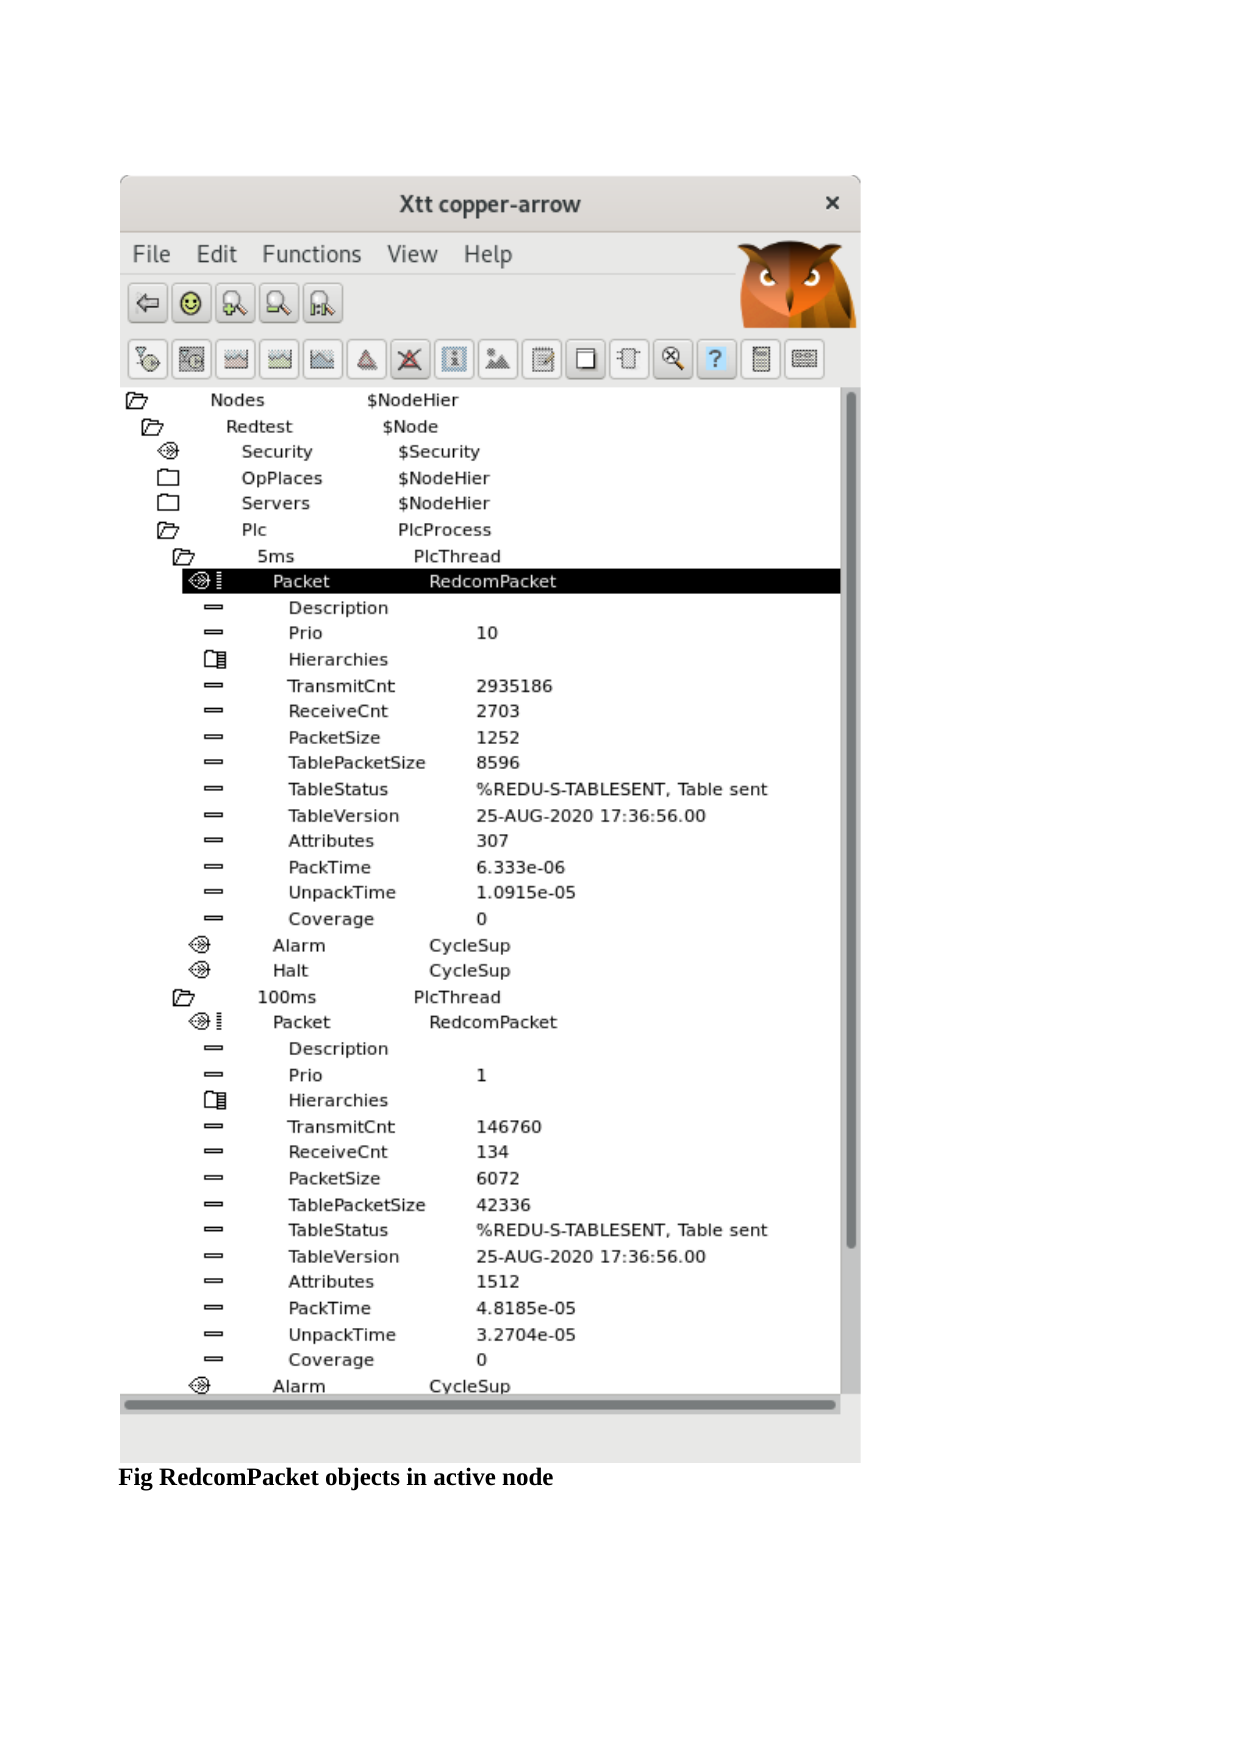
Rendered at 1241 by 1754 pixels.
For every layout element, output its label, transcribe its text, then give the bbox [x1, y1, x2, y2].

picture [120, 175, 861, 1463]
text Fig RedcomPacket objects in active node [118, 175, 1122, 1491]
